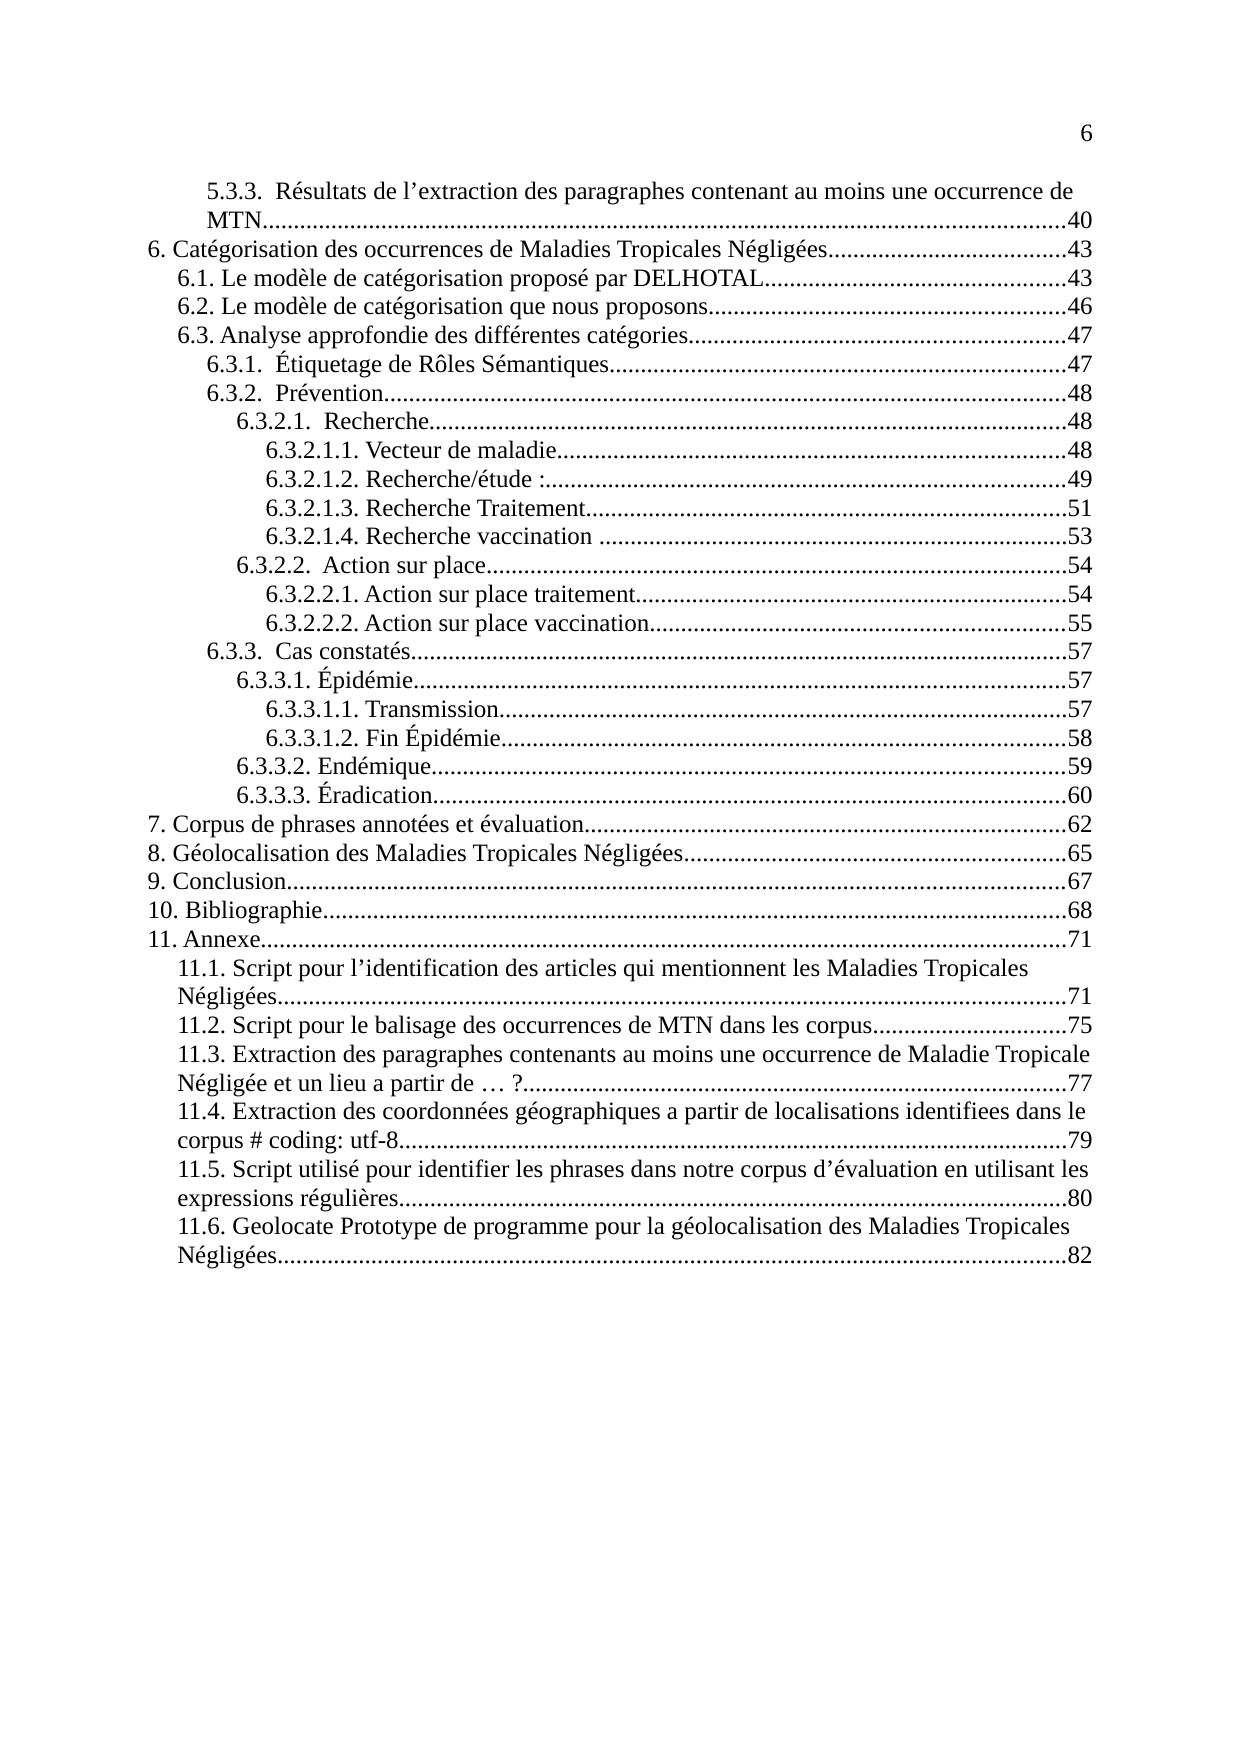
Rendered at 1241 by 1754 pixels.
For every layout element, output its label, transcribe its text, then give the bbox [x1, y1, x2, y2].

text 6.3.3.1.1. Transmission 57 [265, 694, 1092, 723]
text 6.3.2.1. Recherche 48 [236, 406, 1092, 435]
text 6.3.3.2. Endémique 59 [236, 751, 1092, 780]
text 10. Bibliographie 68 [147, 895, 1092, 924]
text 11.2. Script pour le balisage des occurrences de MTN dans les corpus 75 [177, 1010, 1092, 1039]
text 6.3.2. Prévention 48 [206, 378, 1092, 406]
text 8. Géolocalisation des Maladies Tropicales Négligées 65 [147, 838, 1092, 866]
text 6.3.2.1.4. Recherche vaccination 53 [265, 521, 1092, 550]
text 6.3.3.3. Éradication 60 [236, 780, 1092, 809]
text 6.3.2.2.1. Action sur place traitement 54 [265, 579, 1092, 608]
text 11.1. Script pour l’identification des articles qui mentionnent les Maladies Tropicales Négligées 71 [177, 953, 1092, 1010]
text 5.3.3. Résultats de l’extraction des paragraphes contenant au moins une occurrence de MTN 40 [206, 176, 1092, 234]
text 11.4. Extraction des coordonnées géographiques a partir de localisations identifiees dans le corpus # coding: utf-8 79 [177, 1096, 1092, 1154]
text 7. Corpus de phrases annotées et évaluation 62 [147, 809, 1092, 838]
text 9. Conclusion 67 [147, 866, 1092, 895]
text 6.3.2.2.2. Action sur place vaccination 55 [265, 608, 1092, 636]
text 6.3.2.1.2. Recherche/étude : 49 [265, 464, 1092, 493]
text 11.3. Extraction des paragraphes contenants au moins une occurrence de Maladie Tropicale Négligée et un lieu a partir de … ? 77 [177, 1039, 1092, 1096]
text 6.1. Le modèle de catégorisation proposé par DELHOTAL 43 [177, 263, 1092, 291]
text 6.3.2.1.1. Vecteur de maladie 48 [265, 435, 1092, 464]
text 11.5. Script utilisé pour identifier les phrases dans notre corpus d’évaluation en utilisant les expressions régulières 80 [177, 1154, 1092, 1211]
text 6.3.1. Étiquetage de Rôles Sémantiques 47 [206, 349, 1092, 378]
text 6.3. Analyse approfondie des différentes catégories 47 [177, 320, 1092, 349]
text 6.3.2.2. Action sur place 54 [236, 550, 1092, 579]
text 11. Annexe 71 [147, 924, 1092, 953]
text 6.3.2.1.3. Recherche Traitement 51 [265, 493, 1092, 521]
text 11.6. Geolocate Prototype de programme pour la géolocalisation des Maladies Tropicales Négligées 82 [177, 1211, 1092, 1269]
text 6.2. Le modèle de catégorisation que nous proposons 46 [177, 291, 1092, 320]
text 6.3.3.1. Épidémie 57 [236, 665, 1092, 694]
text 6.3.3.1.2. Fin Épidémie 58 [265, 723, 1092, 751]
text 6.3.3. Cas constatés 57 [206, 636, 1092, 665]
text 6. Catégorisation des occurrences de Maladies Tropicales Négligées 43 [147, 234, 1092, 263]
